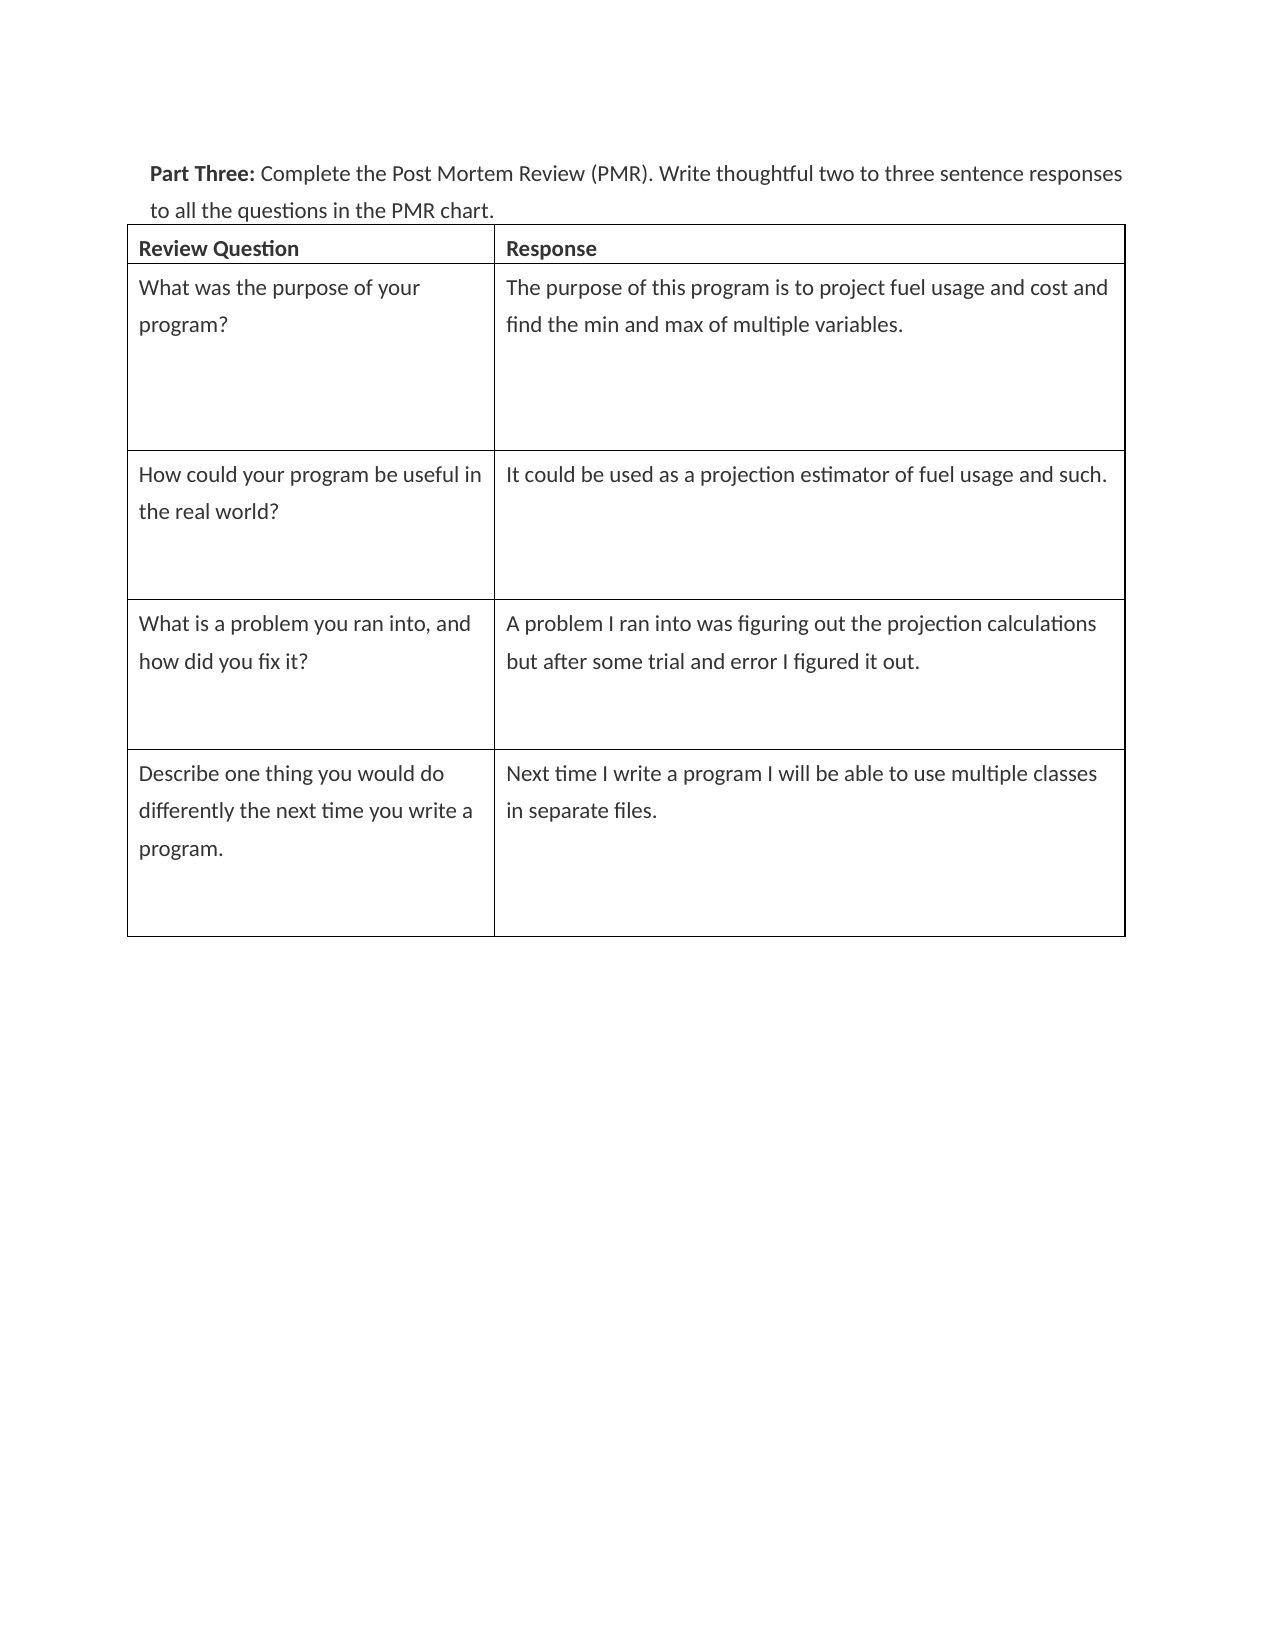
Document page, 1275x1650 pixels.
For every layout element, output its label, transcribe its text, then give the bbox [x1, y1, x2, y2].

table_cell What is a problem you ran into, and how did you fix it? [128, 600, 494, 749]
table_header Response [495, 225, 1124, 263]
table_cell The purpose of this program is to project fuel usage and cost and find the min and max of multiple variables. [495, 264, 1124, 449]
table_header Review Question [128, 225, 494, 263]
text Part Three: Complete the Post Mortem Review (PMR). Write thoughtful two to three sentence responses to all the questions in the PMR chart. [150, 150, 1125, 224]
table_cell It could be used as a projection estimator of fuel usage and such. [495, 451, 1124, 599]
table_cell How could your program be useful in the real world? [128, 451, 494, 599]
table_cell Next time I write a program I will be able to use multiple classes in separate files. [495, 750, 1124, 936]
table_cell Describe one thing you would do differently the next time you write a program. [128, 750, 494, 936]
table_cell What was the purpose of your program? [128, 264, 494, 449]
table_cell A problem I ran into was figuring out the projection calculations but after some trial and error I figured it out. [495, 600, 1124, 749]
